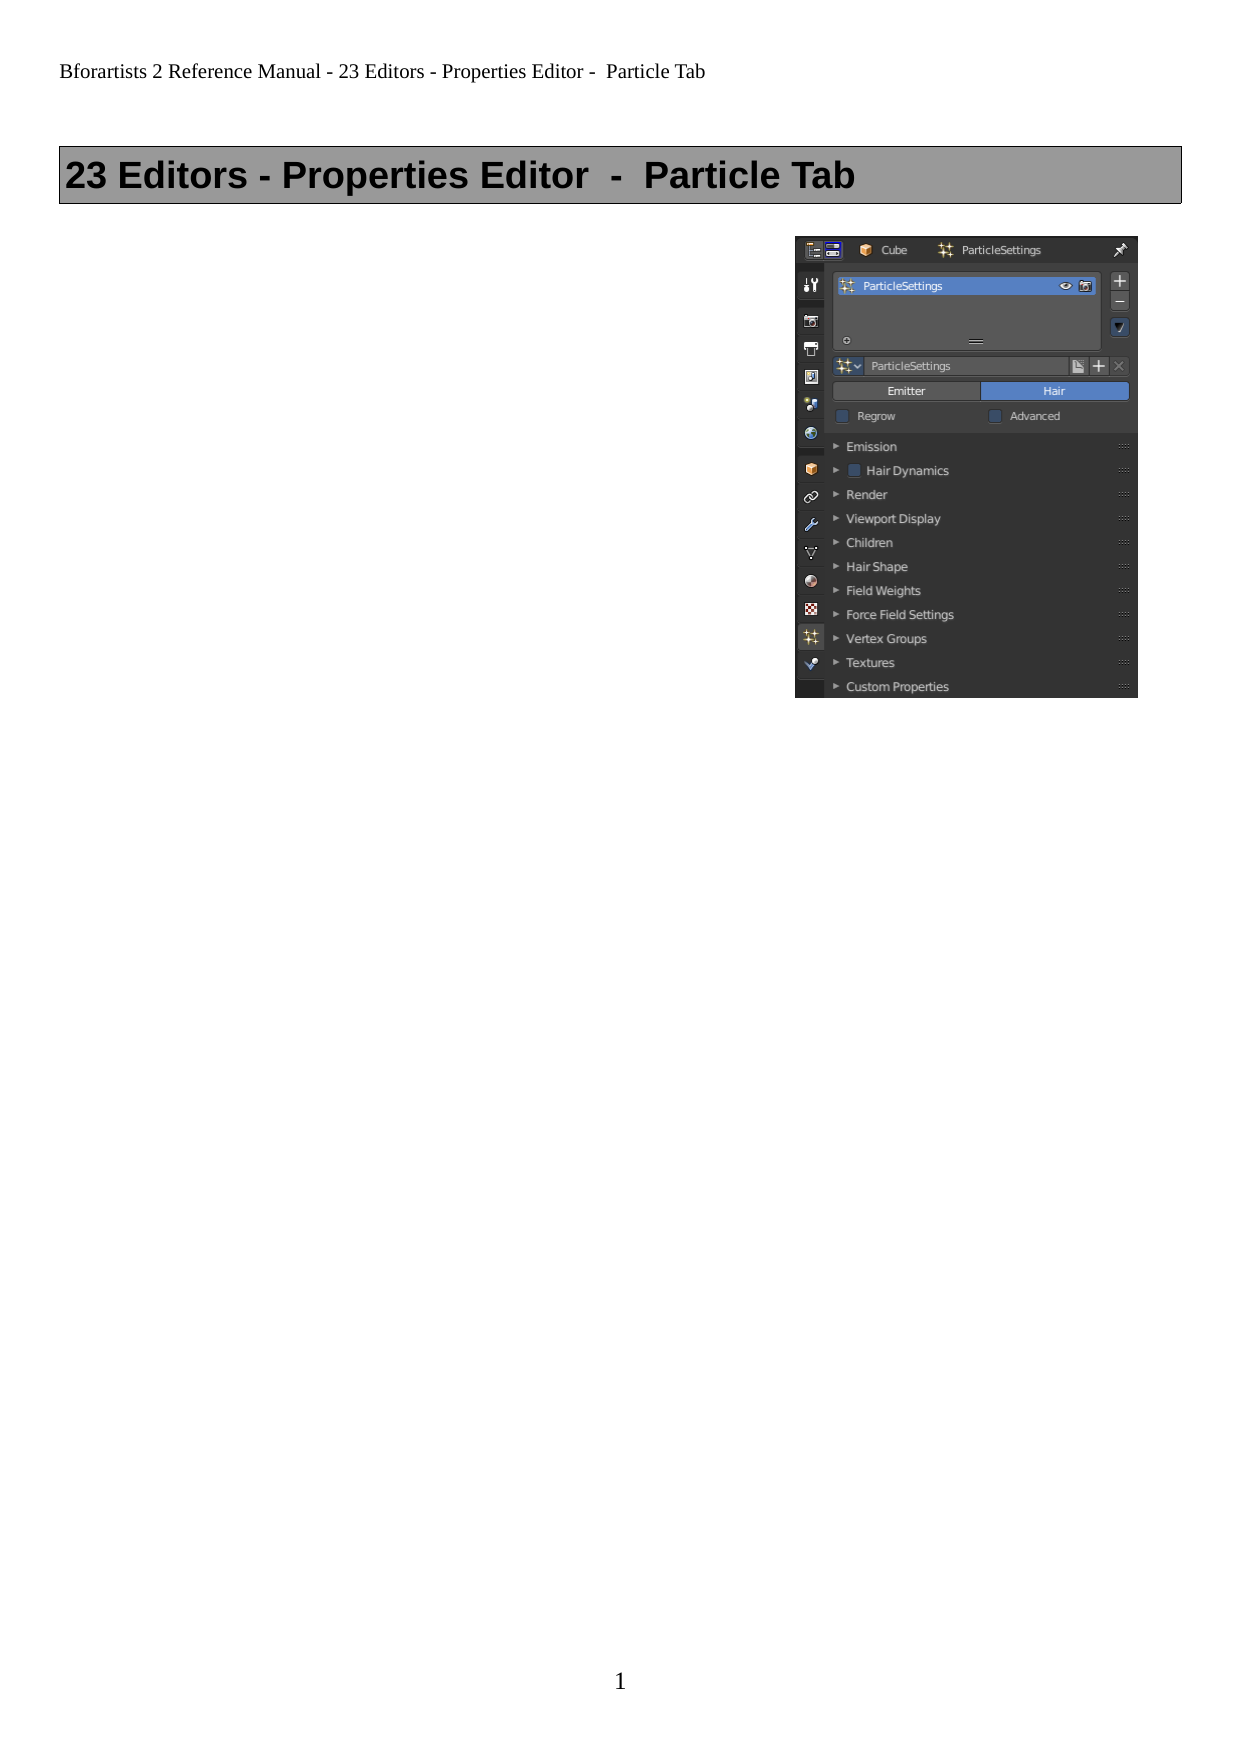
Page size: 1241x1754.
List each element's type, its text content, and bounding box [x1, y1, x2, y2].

picture [795, 236, 1138, 698]
table_header 23 Editors - Properties Editor - Particle Tab [60, 147, 1181, 203]
